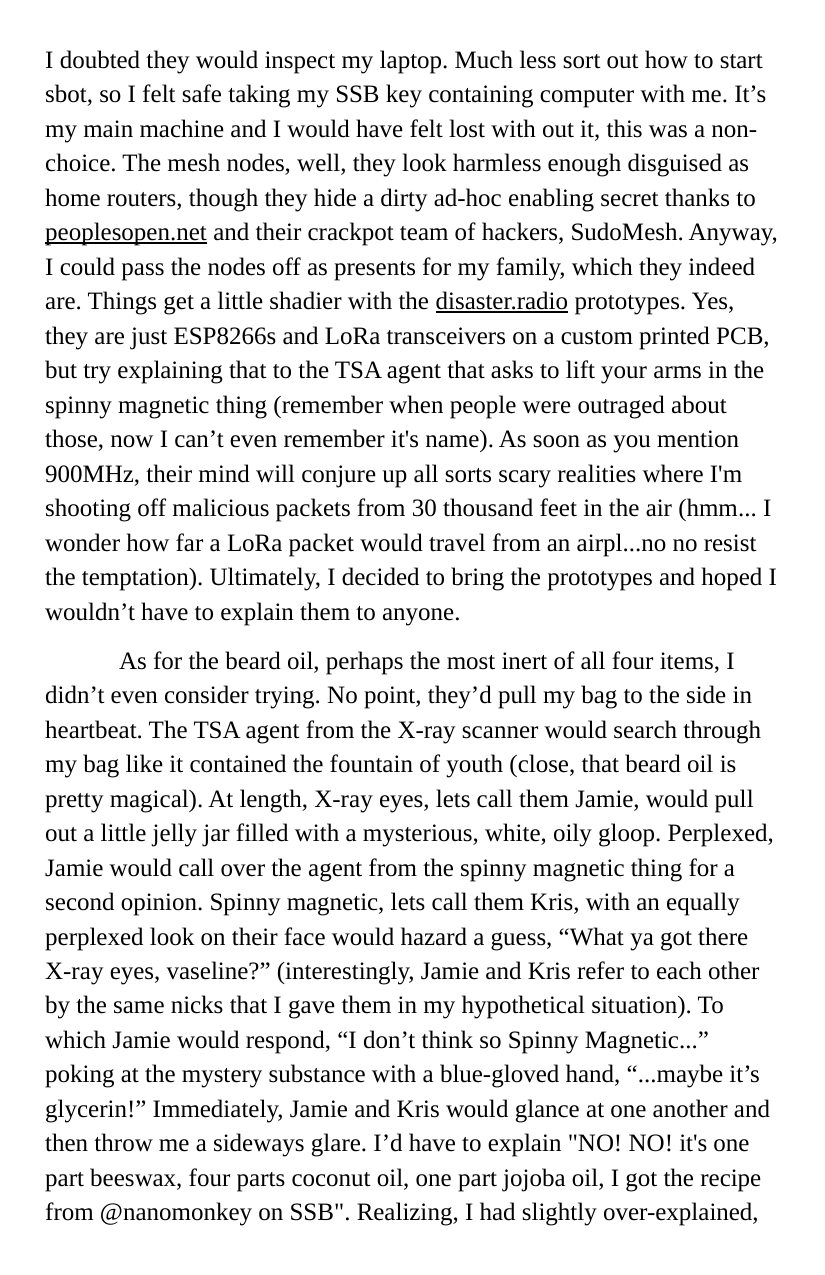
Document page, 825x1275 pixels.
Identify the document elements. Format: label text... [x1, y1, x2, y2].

text As for the beard oil, perhaps the most inert of all four items, I didn’t even consider trying. No point, they’d pull my bag to the side in heartbeat. The TSA agent from the X-ray scanner would search through my bag like it contained the fountain of youth (close, that beard oil is pretty magical). At length, X-ray eyes, lets call them Jamie, would pull out a little jelly jar filled with a mysterious, white, oily gloop. Perplexed, Jamie would call over the agent from the spinny magnetic thing for a second opinion. Spinny magnetic, lets call them Kris, with an equally perplexed look on their face would hazard a guess, “What ya got there X-ray eyes, vaseline?” (interestingly, Jamie and Kris refer to each other by the same nicks that I gave them in my hypothetical situation). To which Jamie would respond, “I don’t think so Spinny Magnetic...” poking at the mystery substance with a blue-gloved hand, “...maybe it’s glycerin!” Immediately, Jamie and Kris would glance at one another and then throw me a sideways glare. I’d have to explain "NO! NO! it's one part beeswax, four parts coconut oil, one part jojoba oil, I got the recipe from @nanomonkey on SSB". Realizing, I had slightly over-explained, [45, 646, 780, 1226]
text I doubted they would inspect my laptop. Much less sort out how to start sbot, so I felt safe taking my SSB key containing computer with me. It’s my main machine and I would have felt lost with out it, this was a non-choice. The mesh nodes, well, they look harmless enough disguised as home routers, though they hide a dirty ad-hoc enabling secret thanks to peoplesopen.net and their crackpot team of hackers, SudoMesh. Anyway, I could pass the nodes off as presents for my family, which they indeed are. Things get a little shadier with the disaster.radio prototypes. Yes, they are just ESP8266s and LoRa transceivers on a custom printed PCB, but try explaining that to the TSA agent that asks to lift your arms in the spinny magnetic thing (remember when people were outraged about those, now I can’t even remember it's name). As soon as you mention 900MHz, their mind will conjure up all sorts scary realities where I'm shooting off malicious packets from 30 thousand feet in the air (hmm... I wonder how far a LoRa packet would travel from an airpl...no no resist the temptation). Ultimately, I decided to bring the prototypes and hoped I wouldn’t have to explain them to anyone. [45, 45, 780, 625]
